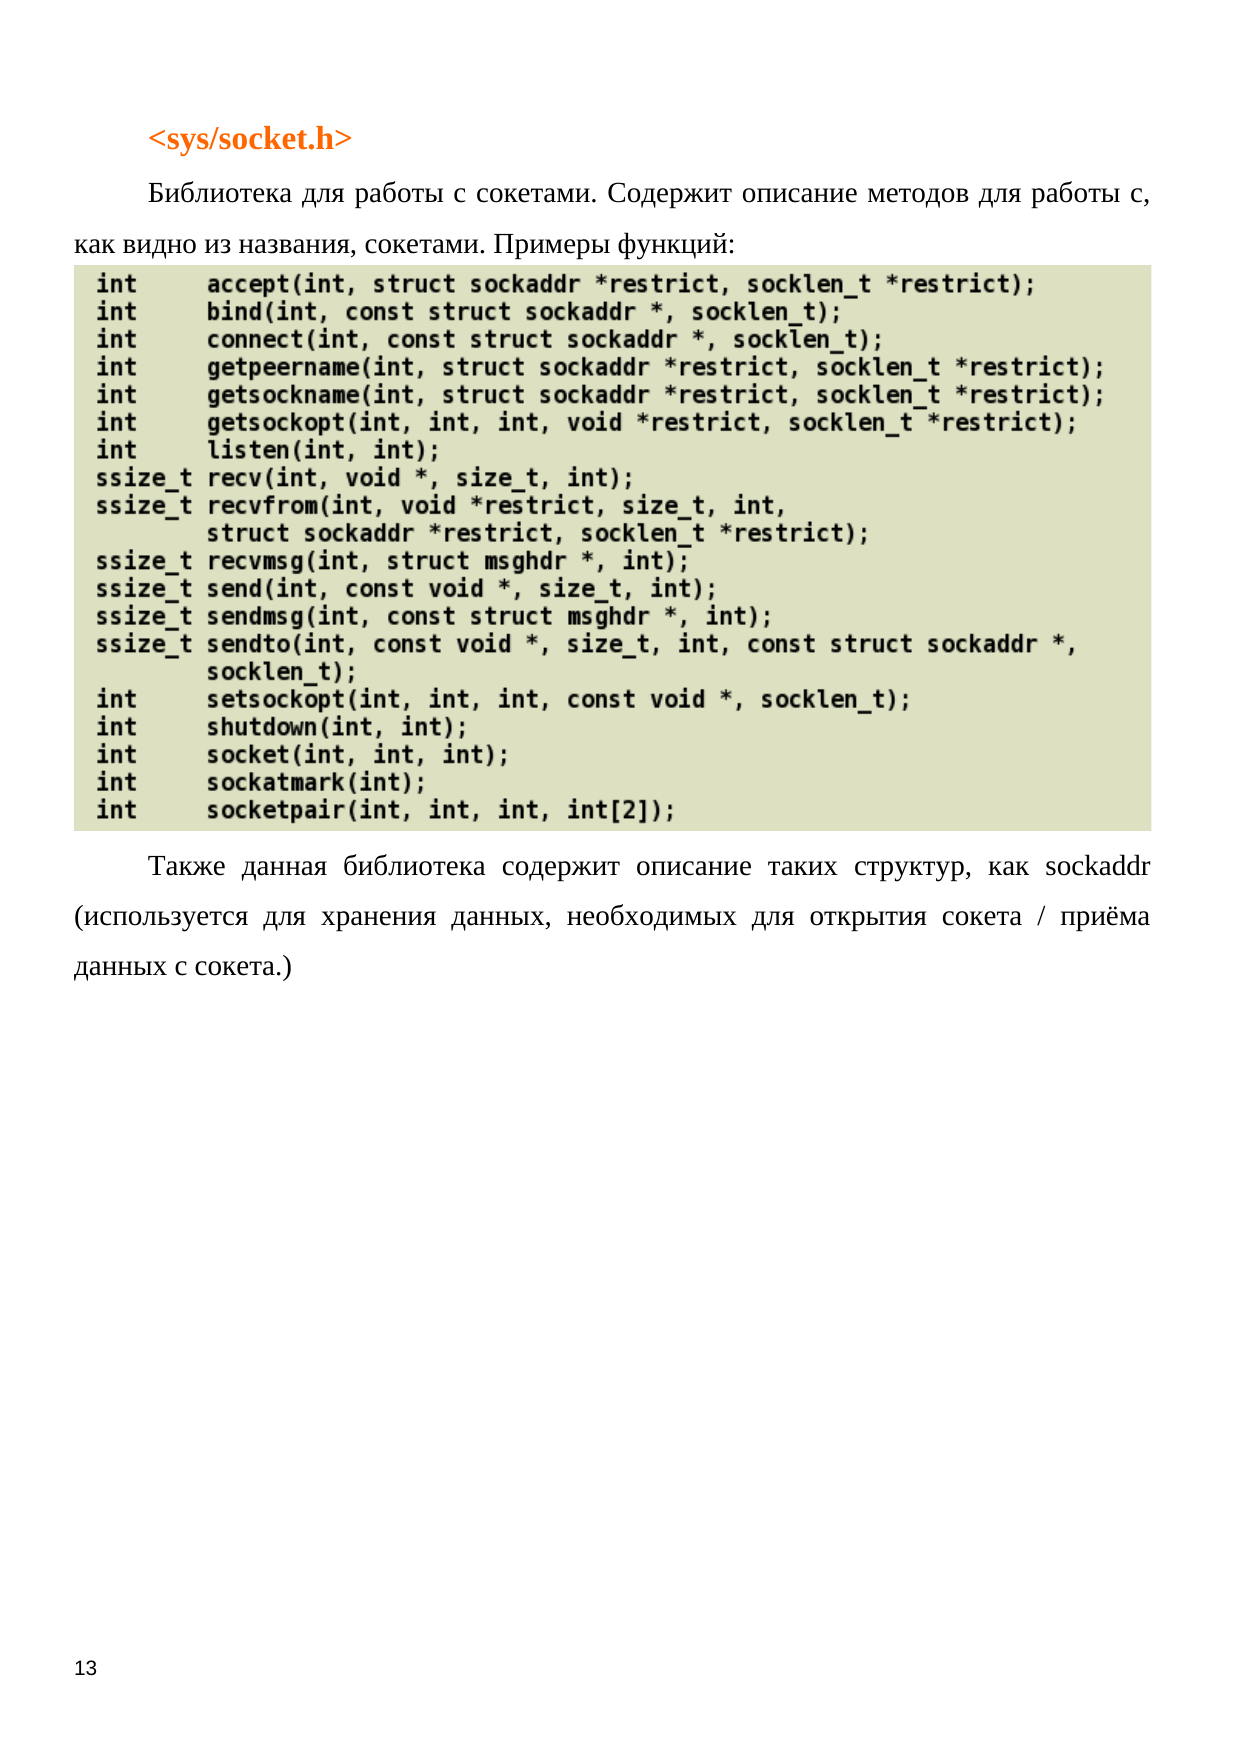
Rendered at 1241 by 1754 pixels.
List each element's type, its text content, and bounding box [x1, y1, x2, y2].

text Библиотека для работы с сокетами. Содержит описание методов для работы с, как видно из названия, сокетами. Примеры функций: [74, 176, 1152, 259]
picture [73, 265, 1152, 831]
text <sys/socket.h> [74, 118, 1152, 156]
text Также данная библиотека содержит описание таких структур, как sockaddr (используется для хранения данных, необходимых для открытия сокета / приёма данных с сокета.) [74, 831, 1152, 982]
